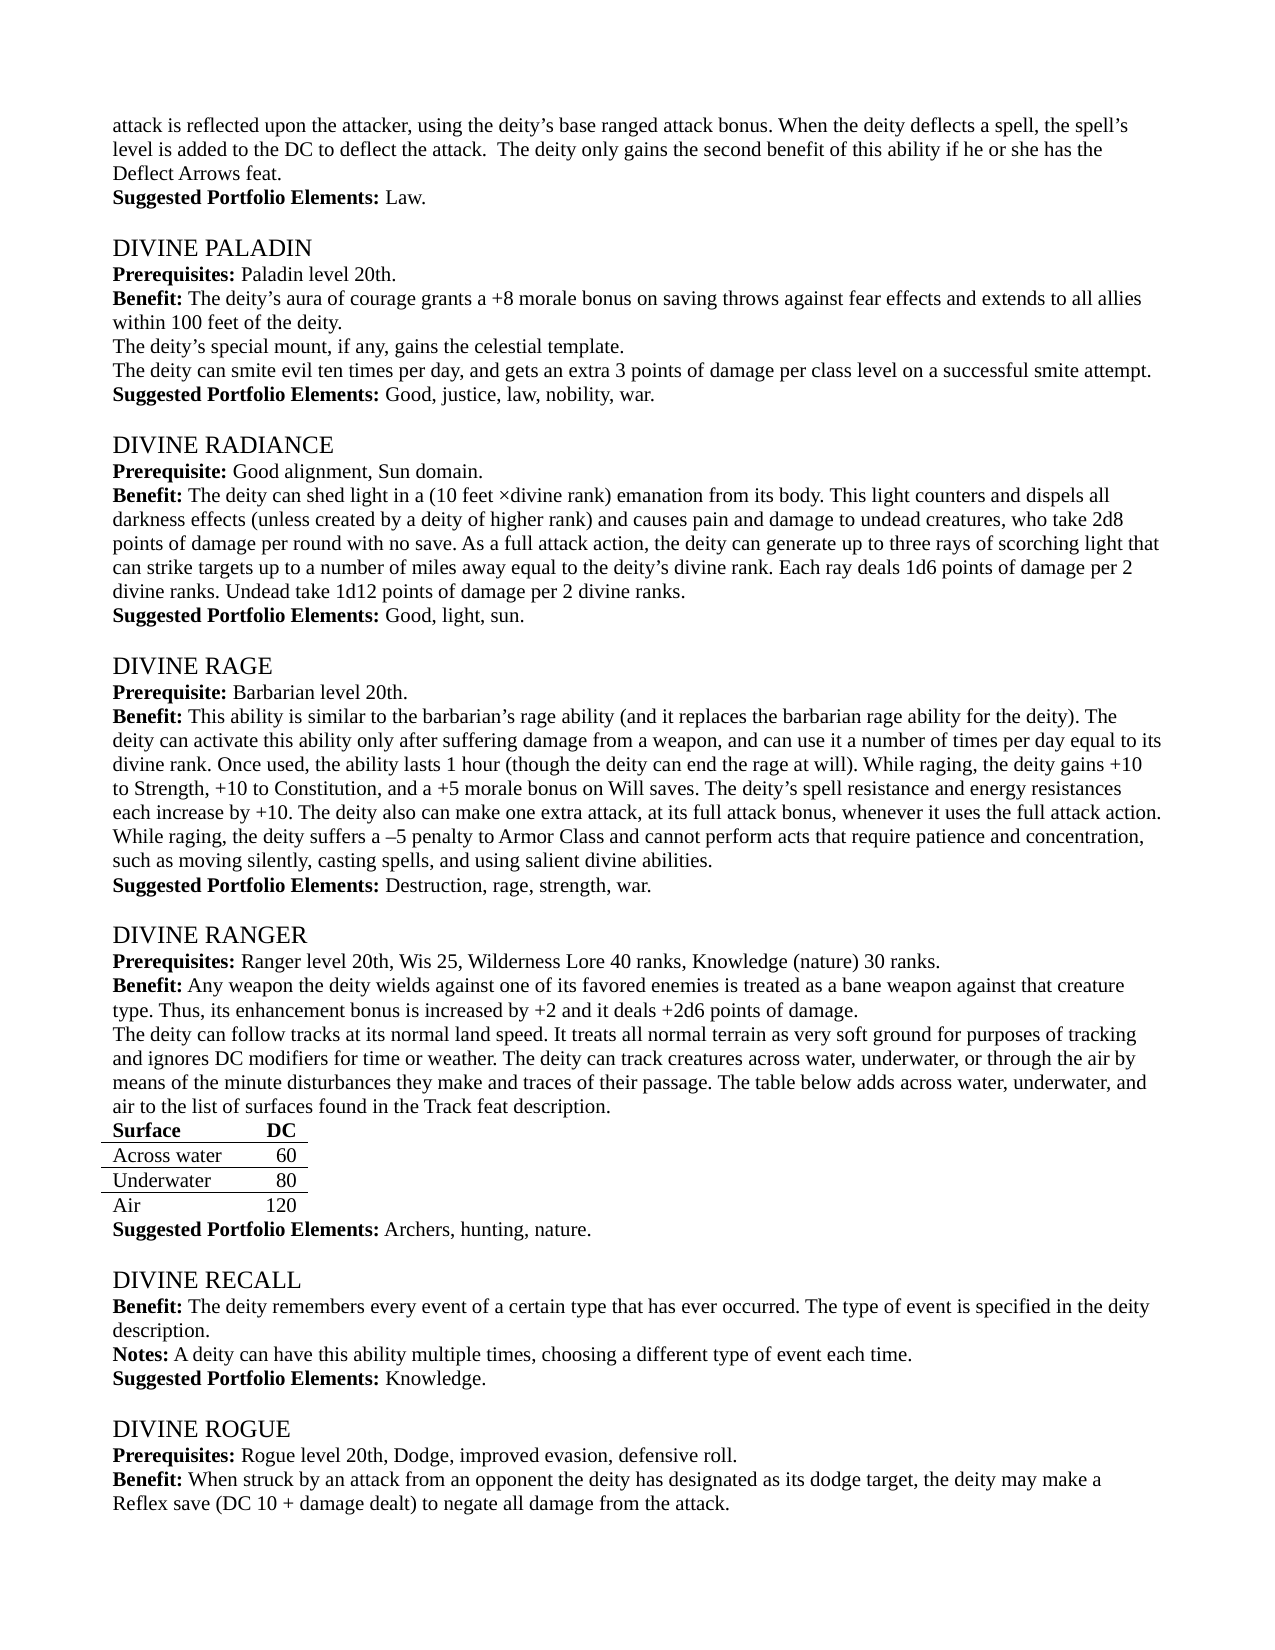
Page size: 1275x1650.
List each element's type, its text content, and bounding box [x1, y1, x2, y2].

text attack is reflected upon the attacker, using the deity’s base ranged attack bonus. When the deity deflects a spell, the spell’s level is added to the DC to deflect the attack. The deity only gains the second benefit of this ability if he or she has the Deflect Arrows feat. [112, 112, 1162, 185]
table_header Surface [101, 1118, 243, 1142]
table_cell 60 [244, 1143, 308, 1167]
text The deity can follow tracks at its normal land speed. It treats all normal terrain as very soft ground for purposes of tracking and ignores DC modifiers for time or weather. The deity can track creatures across water, underwater, or through the air by means of the minute disturbances they make and traces of their passage. The table below adds across water, underwater, and air to the list of surfaces found in the Track feat description. [112, 1022, 1162, 1118]
text Suggested Portfolio Elements: Knowledge. [112, 1366, 1162, 1390]
text Benefit: This ability is similar to the barbarian’s rage ability (and it replaces the barbarian rage ability for the deity). The deity can activate this ability only after suffering damage from a weapon, and can use it a number of times per day equal to its divine rank. Once used, the ability lasts 1 hour (though the deity can end the rage at will). While raging, the deity gains +10 to Strength, +10 to Constitution, and a +5 morale bonus on Will saves. The deity’s spell resistance and energy resistances each increase by +10. The deity also can make one extra attack, at its full attack bonus, whenever it uses the full attack action. While raging, the deity suffers a –5 penalty to Armor Class and cannot perform acts that require patience and concentration, such as moving silently, casting spells, and using salient divine abilities. [112, 704, 1162, 872]
text Prerequisites: Rogue level 20th, Dodge, improved evasion, defensive roll. [112, 1443, 1162, 1467]
text Suggested Portfolio Elements: Destruction, rage, strength, war. [112, 872, 1162, 897]
text Notes: A deity can have this ability multiple times, choosing a different type of event each time. [112, 1342, 1162, 1366]
subtitle Divine Rage [112, 651, 1162, 680]
text The deity can smite evil ten times per day, and gets an extra 3 points of damage per class level on a successful smite attempt. [112, 358, 1162, 382]
table_header DC [244, 1118, 308, 1142]
text Suggested Portfolio Elements: Law. [112, 185, 1162, 209]
text Benefit: The deity remembers every event of a certain type that has ever occurred. The type of event is specified in the deity description. [112, 1294, 1162, 1342]
subtitle Divine Rogue [112, 1414, 1162, 1443]
table_cell 120 [244, 1193, 308, 1217]
text Prerequisites: Paladin level 20th. [112, 262, 1162, 286]
subtitle Divine Radiance [112, 430, 1162, 459]
table_cell 80 [244, 1168, 308, 1192]
subtitle Divine Ranger [112, 921, 1162, 949]
text Suggested Portfolio Elements: Good, justice, law, nobility, war. [112, 382, 1162, 406]
text Suggested Portfolio Elements: Archers, hunting, nature. [112, 1217, 1162, 1241]
text Benefit: When struck by an attack from an opponent the deity has designated as its dodge target, the deity may make a Reflex save (DC 10 + damage dealt) to negate all damage from the attack. [112, 1467, 1162, 1515]
text Prerequisites: Ranger level 20th, Wis 25, Wilderness Lore 40 ranks, Knowledge (nature) 30 ranks. [112, 949, 1162, 973]
text Benefit: The deity can shed light in a (10 feet ×divine rank) emanation from its body. This light counters and dispels all darkness effects (unless created by a deity of higher rank) and causes pain and damage to undead creatures, who take 2d8 points of damage per round with no save. As a full attack action, the deity can generate up to three rays of scorching light that can strike targets up to a number of miles away equal to the deity’s divine rank. Each ray deals 1d6 points of damage per 2 divine ranks. Undead take 1d12 points of damage per 2 divine ranks. [112, 483, 1162, 603]
table_cell Across water [101, 1143, 243, 1167]
subtitle Divine Recall [112, 1265, 1162, 1294]
text The deity’s special mount, if any, gains the celestial template. [112, 334, 1162, 358]
table_cell Underwater [101, 1168, 243, 1192]
subtitle Divine Paladin [112, 233, 1162, 262]
table_cell Air [101, 1193, 243, 1217]
text Prerequisite: Good alignment, Sun domain. [112, 459, 1162, 483]
text Prerequisite: Barbarian level 20th. [112, 680, 1162, 704]
text Suggested Portfolio Elements: Good, light, sun. [112, 603, 1162, 627]
text Benefit: The deity’s aura of courage grants a +8 morale bonus on saving throws against fear effects and extends to all allies within 100 feet of the deity. [112, 286, 1162, 334]
text Benefit: Any weapon the deity wields against one of its favored enemies is treated as a bane weapon against that creature type. Thus, its enhancement bonus is increased by +2 and it deals +2d6 points of damage. [112, 973, 1162, 1022]
